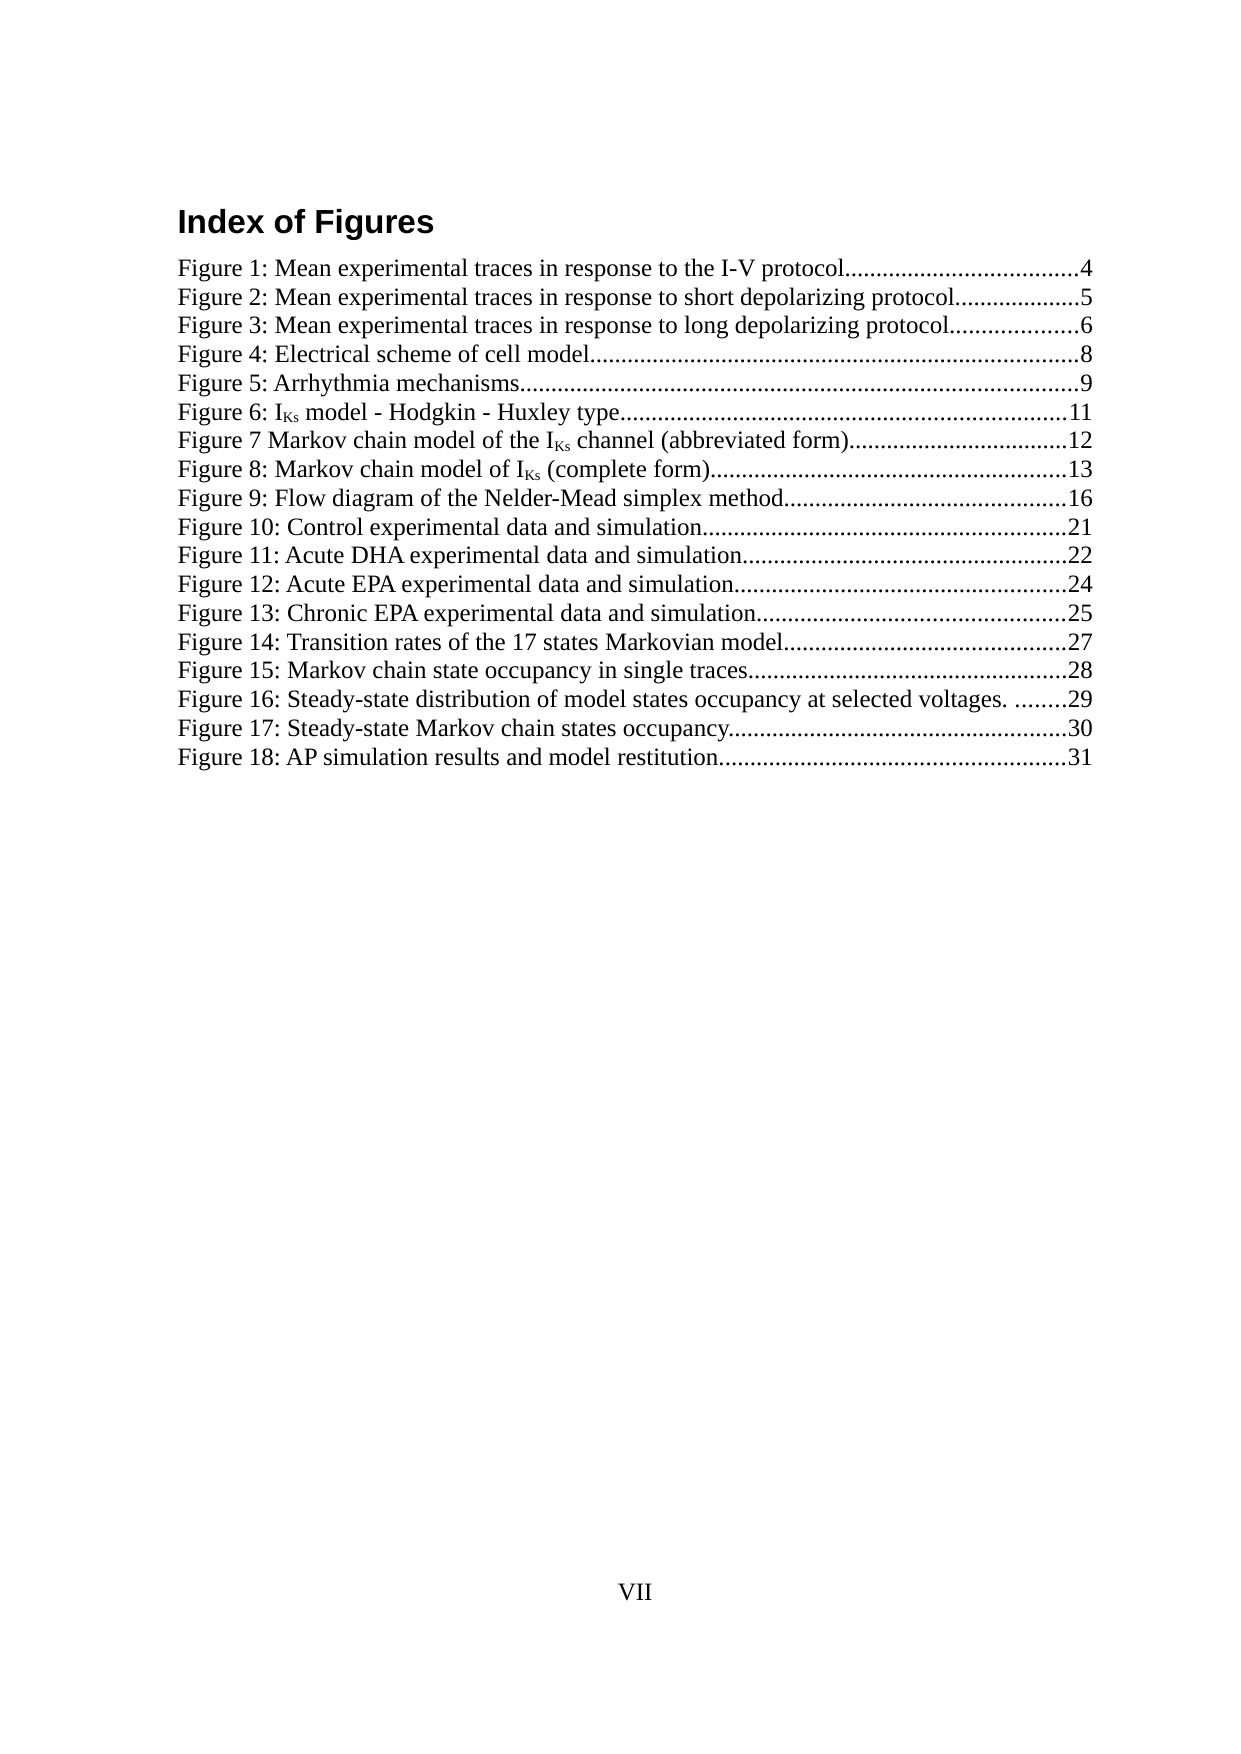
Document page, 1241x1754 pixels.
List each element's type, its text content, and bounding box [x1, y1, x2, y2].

text Figure 12: Acute EPA experimental data and simulation. 24 [177, 569, 1093, 598]
text Figure 10: Control experimental data and simulation. 21 [177, 512, 1093, 541]
text Figure 8: Markov chain model of IKs (complete form). 13 [177, 454, 1093, 483]
text Figure 13: Chronic EPA experimental data and simulation. 25 [177, 598, 1093, 627]
text Figure 15: Markov chain state occupancy in single traces. 28 [177, 656, 1093, 684]
text Figure 1: Mean experimental traces in response to the I-V protocol. 4 [177, 253, 1093, 282]
text Figure 17: Steady-state Markov chain states occupancy. 30 [177, 713, 1093, 742]
text Figure 5: Arrhythmia mechanisms. 9 [177, 368, 1093, 397]
text Figure 16: Steady-state distribution of model states occupancy at selected voltages. 29 [177, 684, 1093, 713]
text Figure 11: Acute DHA experimental data and simulation. 22 [177, 541, 1093, 569]
text Figure 9: Flow diagram of the Nelder-Mead simplex method. 16 [177, 483, 1093, 512]
text Figure 7 Markov chain model of the IKs channel (abbreviated form). 12 [177, 426, 1093, 454]
text Figure 4: Electrical scheme of cell model. 8 [177, 339, 1093, 368]
text Figure 3: Mean experimental traces in response to long depolarizing protocol. 6 [177, 311, 1093, 339]
text Figure 18: AP simulation results and model restitution. 31 [177, 742, 1093, 771]
text Figure 14: Transition rates of the 17 states Markovian model. 27 [177, 627, 1093, 656]
text Figure 6: IKs model - Hodgkin - Huxley type. 11 [177, 397, 1093, 426]
subtitle Index of Figures [177, 202, 1093, 241]
text Figure 2: Mean experimental traces in response to short depolarizing protocol. 5 [177, 282, 1093, 311]
